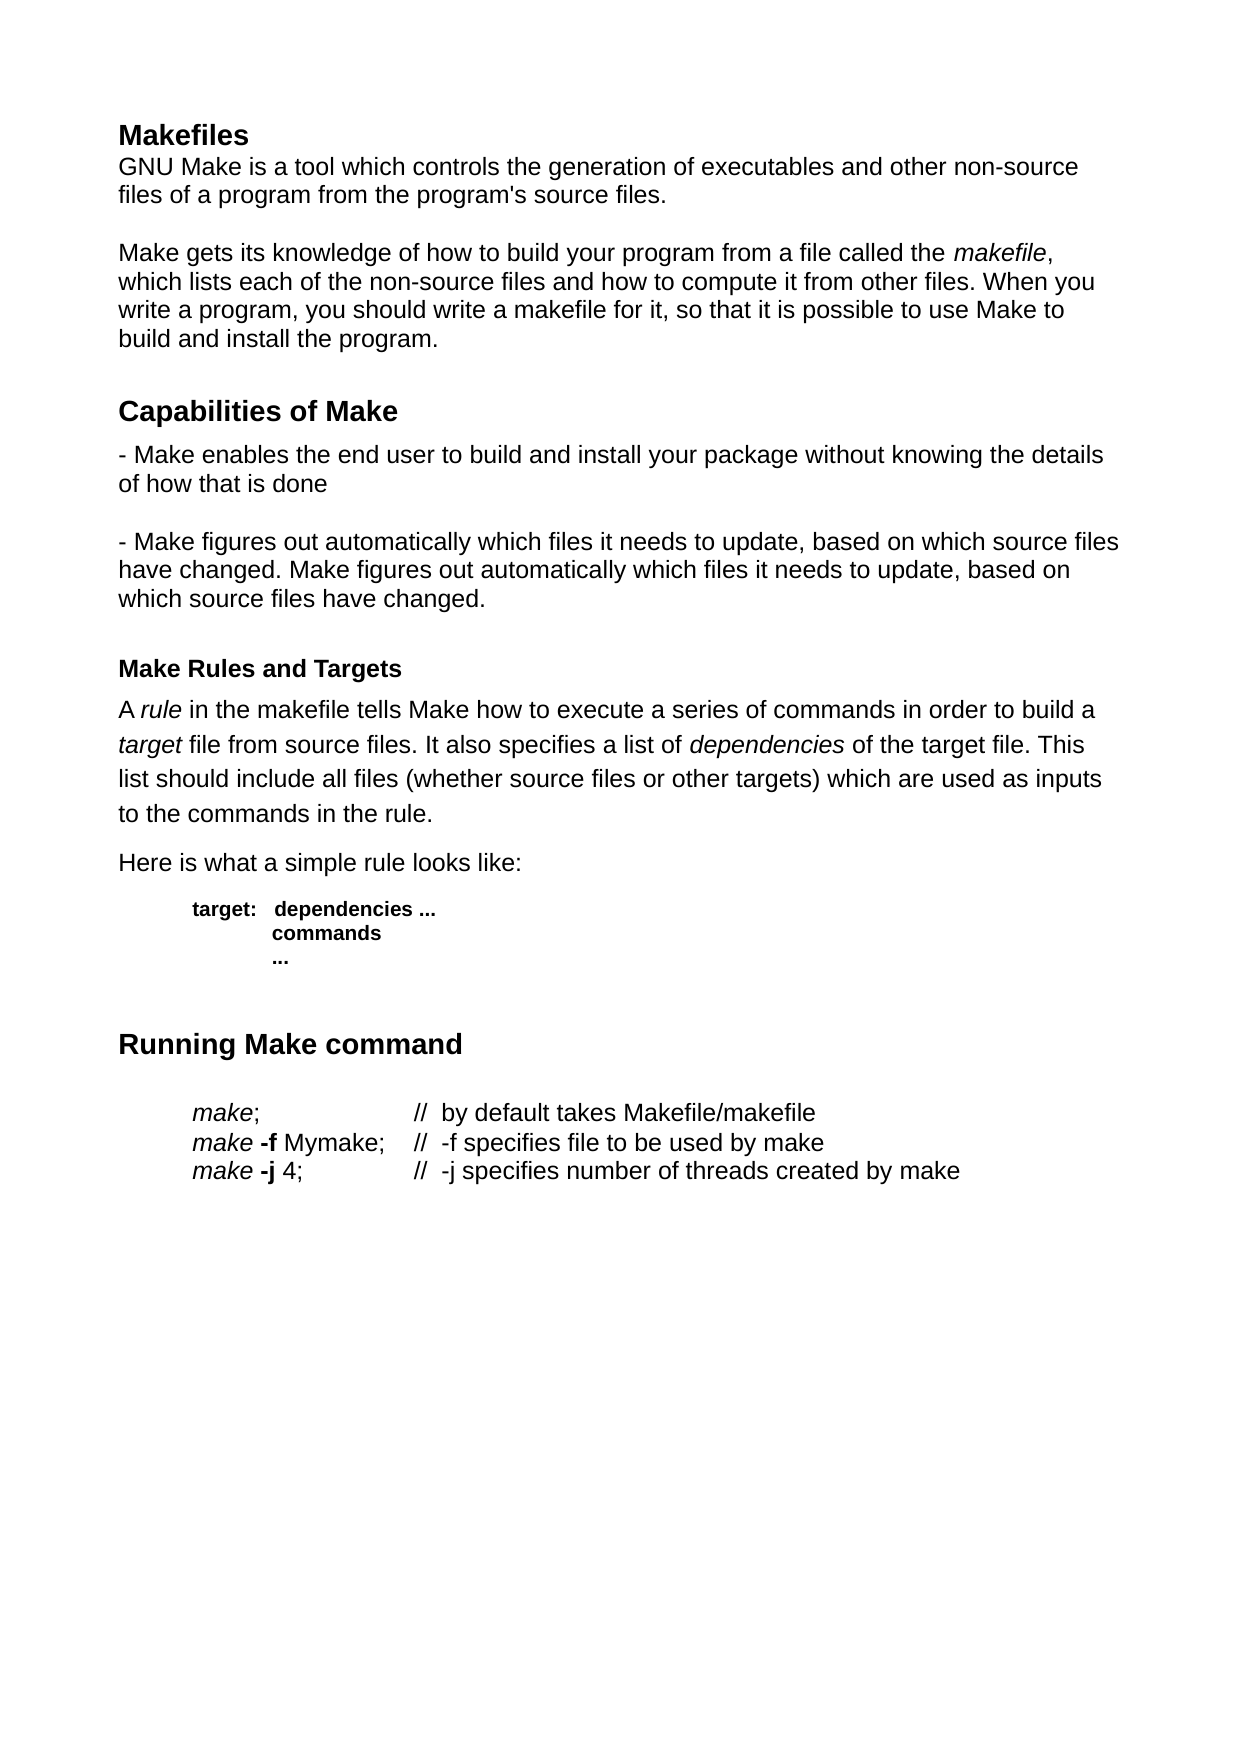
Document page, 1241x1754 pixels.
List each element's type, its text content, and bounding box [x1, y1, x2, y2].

text commands [118, 921, 1122, 945]
subtitle Capabilities of Make [118, 394, 1122, 428]
text GNU Make is a tool which controls the generation of executables and other non-source files of a program from the program's source files. [118, 152, 1122, 209]
text make -f Mymake; // -f specifies file to be used by make [118, 1127, 1122, 1156]
text target: dependencies ... [118, 897, 1122, 921]
text ... [118, 945, 1122, 969]
subtitle Make Rules and Targets [118, 654, 1122, 683]
text A rule in the makefile tells Make how to execute a series of commands in order to build a target file from source files. It also specifies a list of dependencies of the target file. This list should include all files (whether source files or other targets) which are used as inputs to the commands in the rule. [118, 695, 1122, 827]
text make -j 4; // -j specifies number of threads created by make [118, 1156, 1122, 1185]
text make; // by default takes Makefile/makefile [118, 1094, 1122, 1127]
text Makefiles [118, 118, 1122, 152]
text - Make enables the end user to build and install your package without knowing the details of how that is done [118, 440, 1122, 498]
text Running Make command [118, 1027, 1122, 1060]
text Here is what a simple rule looks like: [118, 848, 1122, 876]
text Make gets its knowledge of how to build your program from a file called the makefile, which lists each of the non-source files and how to compute it from other files. When you write a program, you should write a makefile for it, so that it is possible to use Make to build and install the program. [118, 238, 1122, 353]
text - Make figures out automatically which files it needs to update, based on which source files have changed. Make figures out automatically which files it needs to update, based on which source files have changed. [118, 526, 1122, 613]
